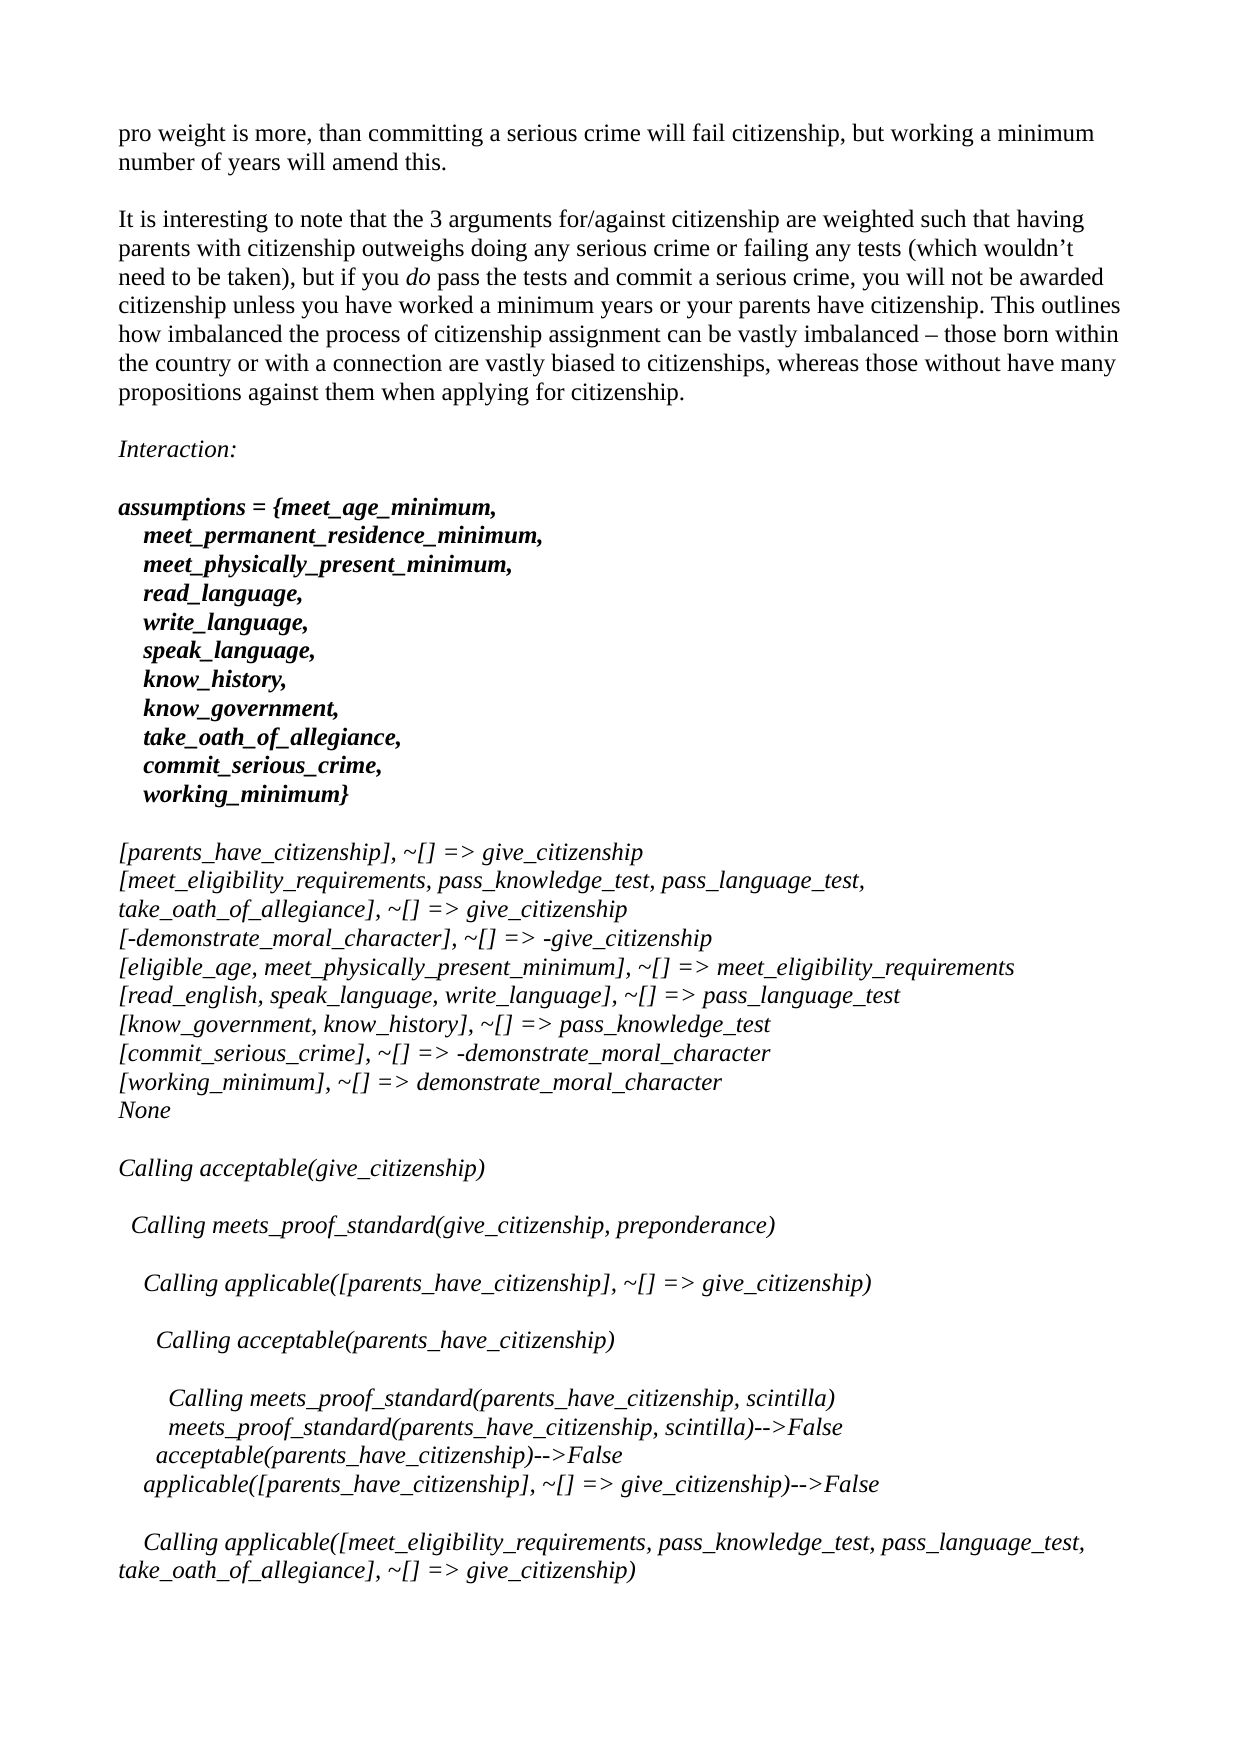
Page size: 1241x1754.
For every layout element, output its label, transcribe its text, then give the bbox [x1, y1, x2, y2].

text Interaction: [118, 434, 1122, 463]
text [read_english, speak_language, write_language], ~[] => pass_language_test [118, 981, 1122, 1009]
text [commit_serious_crime], ~[] => -demonstrate_moral_character [118, 1038, 1122, 1067]
text [know_government, know_history], ~[] => pass_knowledge_test [118, 1009, 1122, 1038]
text working_minimum} [118, 779, 1122, 808]
text None [118, 1096, 1122, 1124]
text take_oath_of_allegiance, [118, 722, 1122, 751]
text Calling acceptable(parents_have_citizenship) [118, 1326, 1122, 1354]
text pro weight is more, than committing a serious crime will fail citizenship, but working a minimum number of years will amend this. [118, 118, 1122, 176]
text Calling applicable([meet_eligibility_requirements, pass_knowledge_test, pass_language_test, take_oath_of_allegiance], ~[] => give_citizenship) [118, 1527, 1122, 1584]
text It is interesting to note that the 3 arguments for/against citizenship are weighted such that having parents with citizenship outweighs doing any serious crime or failing any tests (which wouldn’t need to be taken), but if you do pass the tests and commit a serious crime, you will not be awarded citizenship unless you have worked a minimum years or your parents have citizenship. This outlines how imbalanced the process of citizenship assignment can be vastly imbalanced – those born within the country or with a connection are vastly biased to citizenships, whereas those without have many propositions against them when applying for citizenship. [118, 204, 1122, 406]
text meets_proof_standard(parents_have_citizenship, scintilla)-->False [118, 1412, 1122, 1441]
text acceptable(parents_have_citizenship)-->False [118, 1441, 1122, 1469]
text [meet_eligibility_requirements, pass_knowledge_test, pass_language_test, take_oath_of_allegiance], ~[] => give_citizenship [118, 866, 1122, 923]
text know_government, [118, 693, 1122, 722]
text commit_serious_crime, [118, 751, 1122, 779]
text Calling acceptable(give_citizenship) [118, 1153, 1122, 1182]
text meet_physically_present_minimum, [118, 549, 1122, 578]
text [-demonstrate_moral_character], ~[] => -give_citizenship [118, 923, 1122, 952]
text Calling meets_proof_standard(give_citizenship, preponderance) [118, 1211, 1122, 1239]
text meet_permanent_residence_minimum, [118, 521, 1122, 549]
text assumptions = {meet_age_minimum, [118, 492, 1122, 521]
text Calling meets_proof_standard(parents_have_citizenship, scintilla) [118, 1383, 1122, 1412]
text speak_language, [118, 636, 1122, 664]
text know_history, [118, 664, 1122, 693]
text applicable([parents_have_citizenship], ~[] => give_citizenship)-->False [118, 1469, 1122, 1498]
text read_language, [118, 578, 1122, 607]
text [working_minimum], ~[] => demonstrate_moral_character [118, 1067, 1122, 1096]
text [parents_have_citizenship], ~[] => give_citizenship [118, 837, 1122, 866]
text [eligible_age, meet_physically_present_minimum], ~[] => meet_eligibility_requirements [118, 952, 1122, 981]
text write_language, [118, 607, 1122, 636]
text Calling applicable([parents_have_citizenship], ~[] => give_citizenship) [118, 1268, 1122, 1297]
